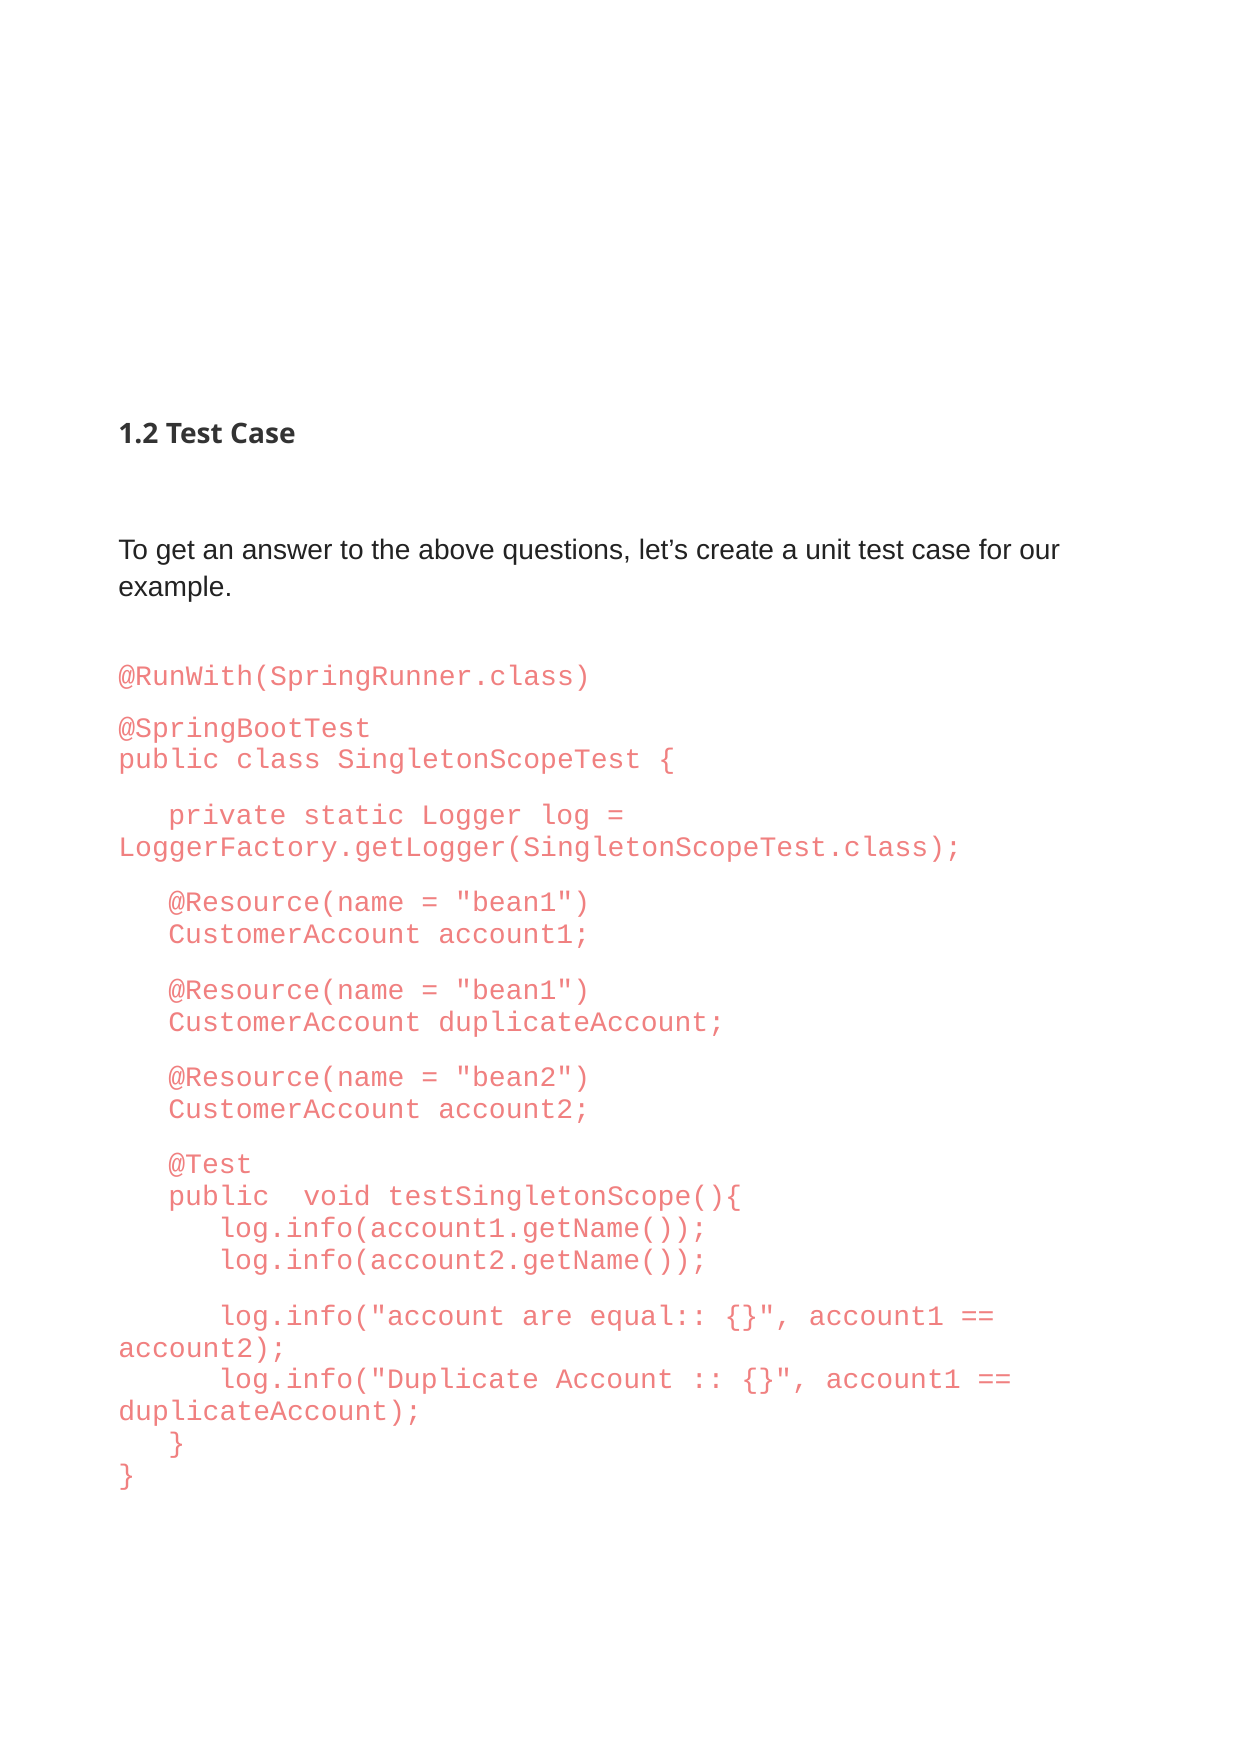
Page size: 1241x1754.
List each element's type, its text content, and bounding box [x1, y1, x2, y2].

text @Resource(name = "bean2") [118, 1063, 1122, 1095]
text private static Logger log = LoggerFactory.getLogger(SingletonScopeTest.class); [118, 801, 1122, 865]
subtitle 1.2 Test Case [118, 413, 1122, 452]
text public void testSingletonScope(){ [118, 1182, 1122, 1214]
text @Resource(name = "bean1") [118, 976, 1122, 1008]
text log.info("account are equal:: {}", account1 == account2); [118, 1302, 1122, 1365]
text } [118, 1461, 1122, 1493]
text log.info(account2.getName()); [118, 1246, 1122, 1278]
text To get an answer to the above questions, let’s create a unit test case for our example. [118, 533, 1122, 602]
text @Test [118, 1151, 1122, 1182]
text public class SingletonScopeTest { [118, 745, 1122, 777]
text CustomerAccount account1; [118, 920, 1122, 952]
text CustomerAccount account2; [118, 1095, 1122, 1127]
text log.info("Duplicate Account :: {}", account1 == duplicateAccount); [118, 1365, 1122, 1429]
text log.info(account1.getName()); [118, 1214, 1122, 1246]
text @SpringBootTest [118, 713, 1122, 745]
text @RunWith(SpringRunner.class) [118, 629, 1122, 694]
text } [118, 1429, 1122, 1461]
text @Resource(name = "bean1") [118, 888, 1122, 920]
text CustomerAccount duplicateAccount; [118, 1008, 1122, 1039]
